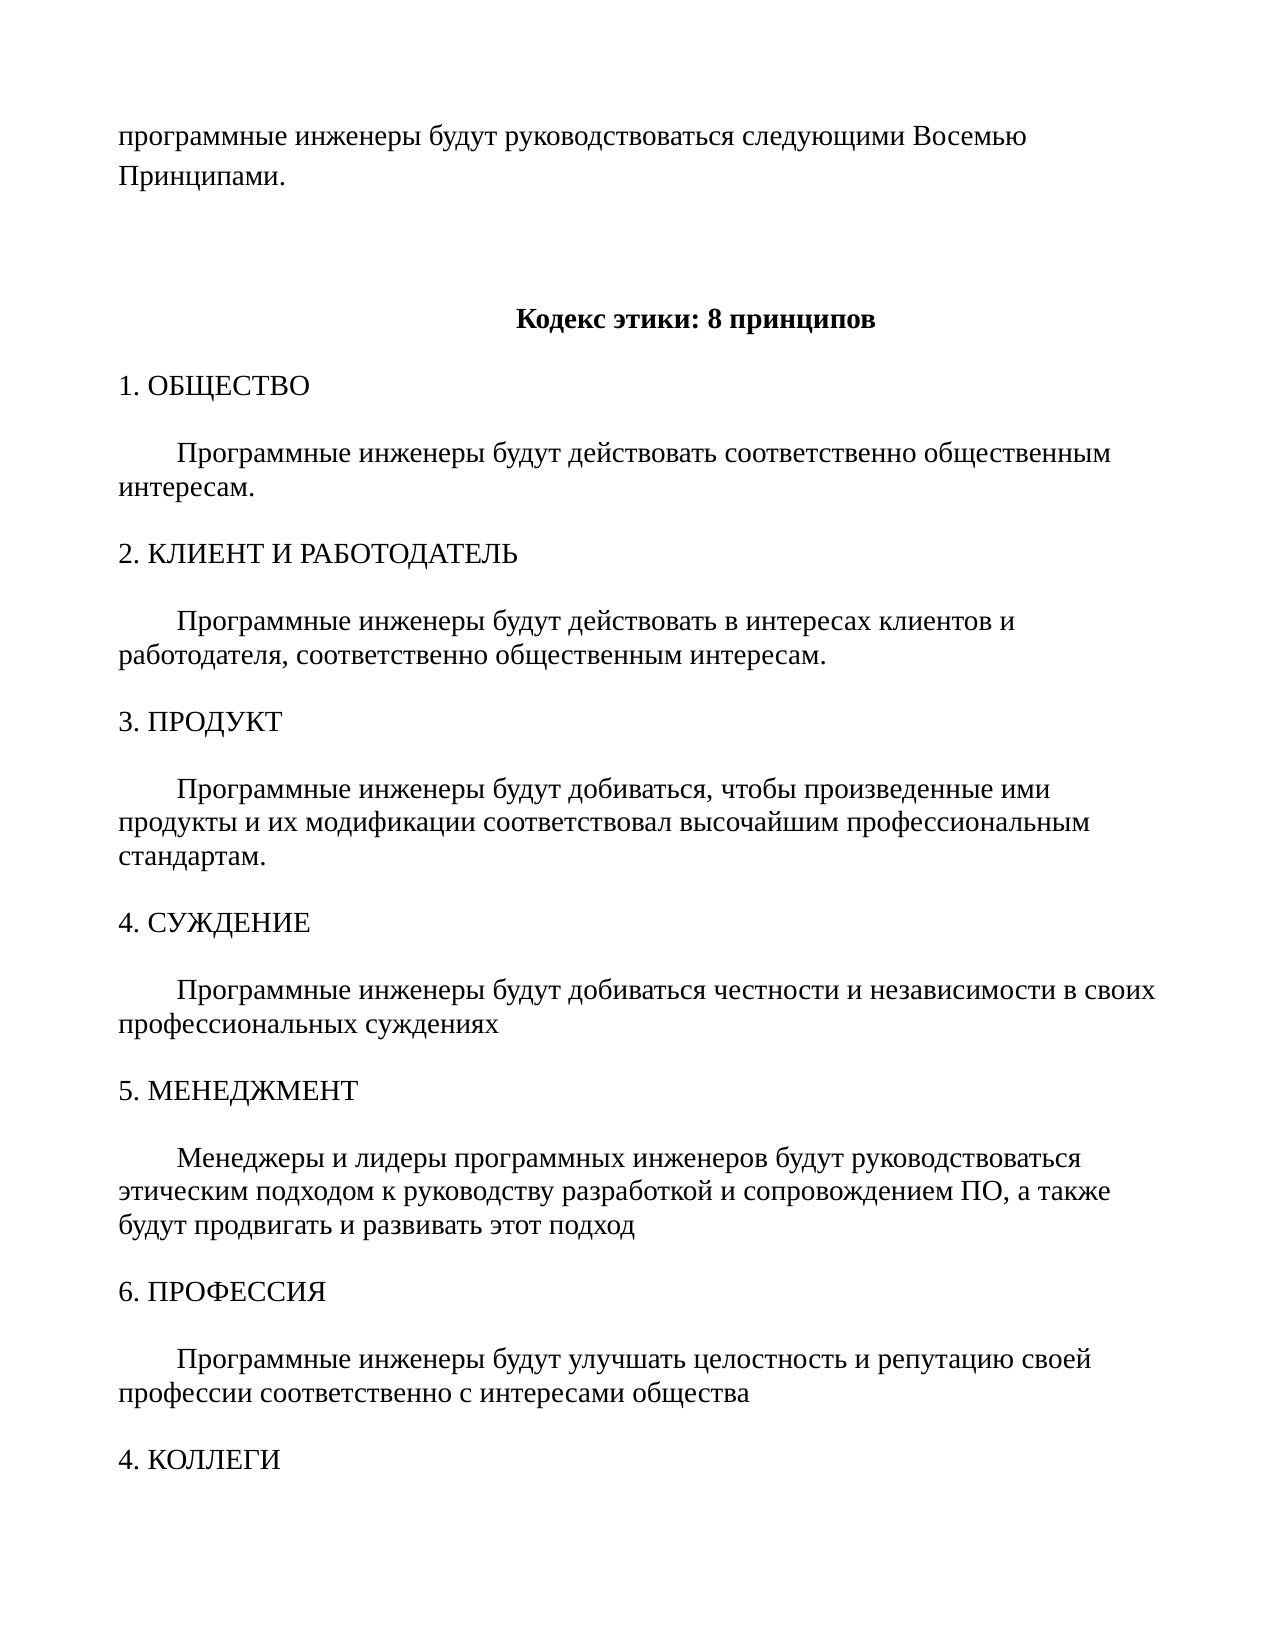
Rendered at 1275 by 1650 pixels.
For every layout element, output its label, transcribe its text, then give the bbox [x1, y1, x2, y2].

text Кодекс этики: 8 принципов [118, 301, 1157, 335]
text 3. ПРОДУКТ [118, 704, 1157, 737]
text 4. СУЖДЕНИЕ [118, 905, 1157, 939]
text Программные инженеры будут добиваться честности и независимости в своих профессиональных суждениях [118, 972, 1157, 1039]
text Программные инженеры будут действовать соответственно общественным интересам. [118, 436, 1157, 503]
text Программные инженеры будут действовать в интересах клиентов и работодателя, соответственно общественным интересам. [118, 603, 1157, 670]
text 6. ПРОФЕССИЯ [118, 1274, 1157, 1308]
text программные инженеры будут руководствоваться следующими Восемью Принципами. [118, 118, 1157, 192]
text 4. КОЛЛЕГИ [118, 1442, 1157, 1475]
text 1. ОБЩЕСТВО [118, 368, 1157, 402]
text Программные инженеры будут добиваться, чтобы произведенные ими продукты и их модификации соответствовал высочайшим профессиональным стандартам. [118, 771, 1157, 872]
text Менеджеры и лидеры программных инженеров будут руководствоваться этическим подходом к руководству разработкой и сопровождением ПО, а также будут продвигать и развивать этот подход [118, 1140, 1157, 1241]
text 5. МЕНЕДЖМЕНТ [118, 1073, 1157, 1106]
text Программные инженеры будут улучшать целостность и репутацию своей профессии соответственно с интересами общества [118, 1341, 1157, 1408]
text 2. КЛИЕНТ И РАБОТОДАТЕЛЬ [118, 536, 1157, 570]
